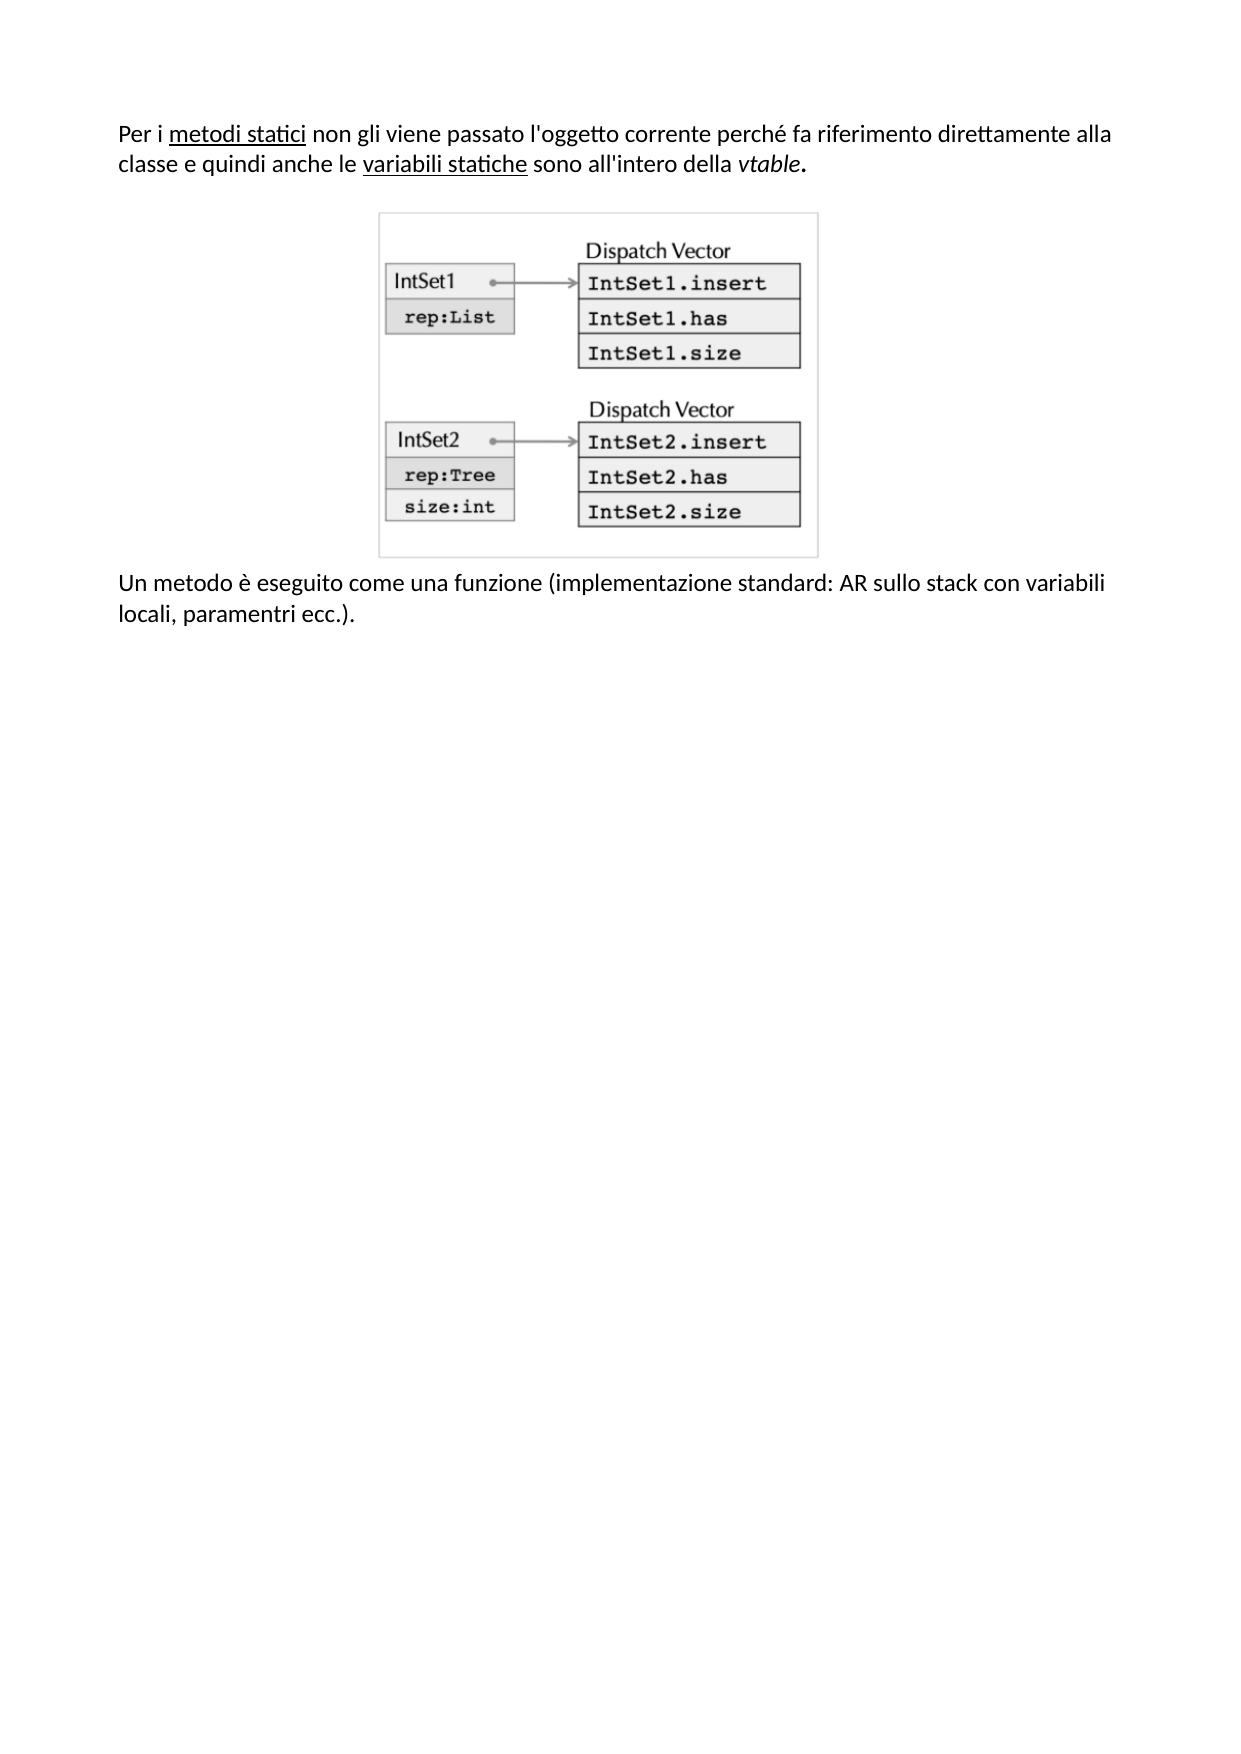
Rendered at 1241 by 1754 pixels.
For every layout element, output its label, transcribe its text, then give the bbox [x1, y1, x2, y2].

text Per i metodi statici non gli viene passato l'oggetto corrente perché fa riferimento direttamente alla classe e quindi anche le variabili statiche sono all'intero della vtable. [118, 118, 1122, 179]
text Un metodo è eseguito come una funzione (implementazione standard: AR sullo stack con variabili locali, paramentri ecc.). [118, 192, 1122, 628]
picture [360, 200, 835, 568]
